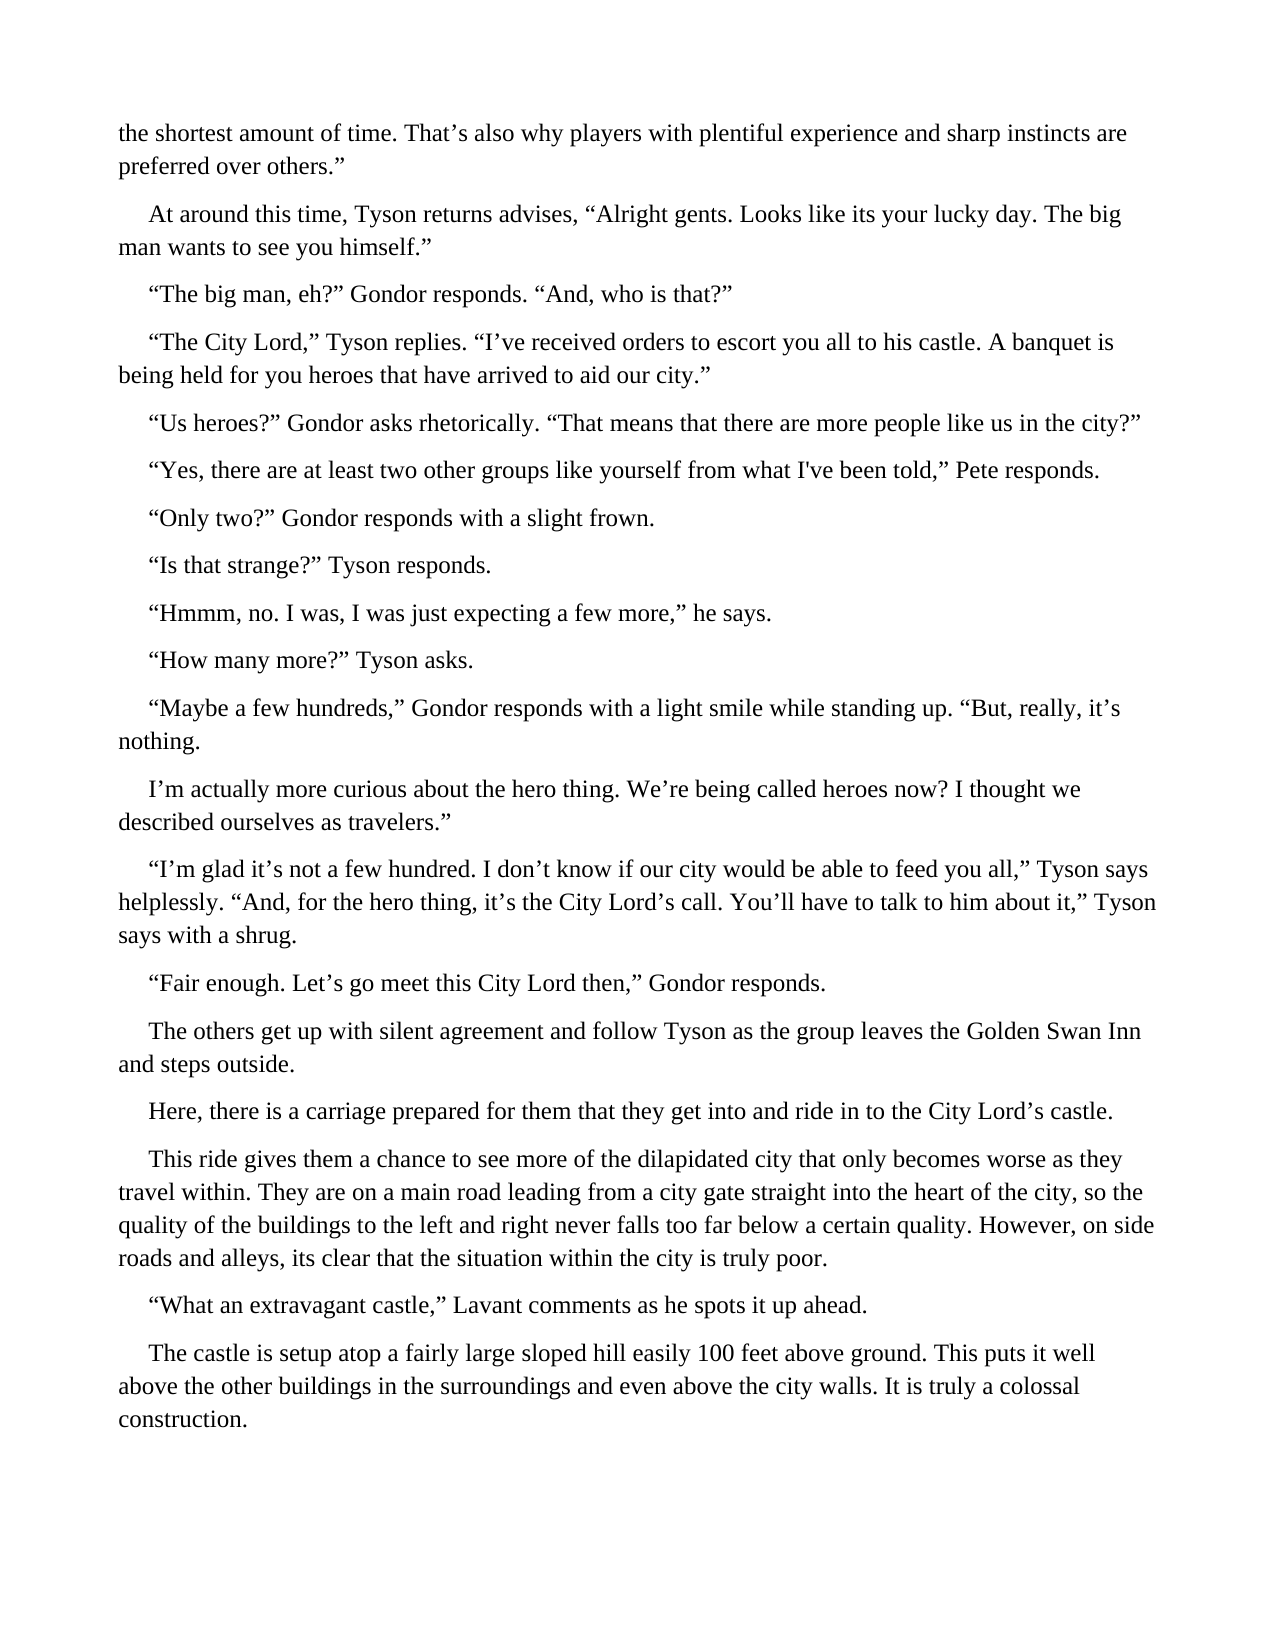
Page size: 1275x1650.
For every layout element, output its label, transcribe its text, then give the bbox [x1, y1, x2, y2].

text This ride gives them a chance to see more of the dilapidated city that only becomes worse as they travel within. They are on a main road leading from a city gate straight into the heart of the city, so the quality of the buildings to the left and right never falls too far below a certain quality. However, on side roads and alleys, its clear that the situation within the city is truly poor. [118, 1144, 1157, 1272]
text “Maybe a few hundreds,” Gondor responds with a light smile while standing up. “But, really, it’s nothing. [118, 693, 1157, 755]
text The others get up with silent agreement and follow Tyson as the group leaves the Golden Swan Inn and steps outside. [118, 1016, 1157, 1077]
text “The big man, eh?” Gondor responds. “And, who is that?” [118, 279, 1157, 308]
text “Hmmm, no. I was, I was just expecting a few more,” he says. [118, 598, 1157, 627]
text “I’m glad it’s not a few hundred. I don’t know if our city would be able to feed you all,” Tyson says helplessly. “And, for the hero thing, it’s the City Lord’s call. You’ll have to talk to him about it,” Tyson says with a shrug. [118, 854, 1157, 949]
text “Us heroes?” Gondor asks rhetorically. “That means that there are more people like us in the city?” [118, 408, 1157, 436]
text Here, there is a carriage prepared for them that they get into and ride in to the City Lord’s castle. [118, 1096, 1157, 1125]
text “Only two?” Gondor responds with a slight frown. [118, 503, 1157, 532]
text “How many more?” Tyson asks. [118, 646, 1157, 674]
text “What an extravagant castle,” Lavant comments as he spots it up ahead. [118, 1291, 1157, 1319]
text “Is that strange?” Tyson responds. [118, 550, 1157, 579]
text I’m actually more curious about the hero thing. We’re being called heroes now? I thought we described ourselves as travelers.” [118, 774, 1157, 836]
text “Fair enough. Let’s go meet this City Lord then,” Gondor responds. [118, 968, 1157, 997]
text The castle is setup atop a fairly large sloped hill easily 100 feet above ground. This puts it well above the other buildings in the surroundings and even above the city walls. It is truly a colossal construction. [118, 1338, 1157, 1433]
text “The City Lord,” Tyson replies. “I’ve received orders to escort you all to his castle. A banquet is being held for you heroes that have arrived to aid our city.” [118, 327, 1157, 389]
text “Yes, there are at least two other groups like yourself from what I've been told,” Pete responds. [118, 455, 1157, 484]
text the shortest amount of time. That’s also why players with plentiful experience and sharp instincts are preferred over others.” [118, 118, 1157, 180]
text At around this time, Tyson returns advises, “Alright gents. Looks like its your lucky day. The big man wants to see you himself.” [118, 199, 1157, 261]
